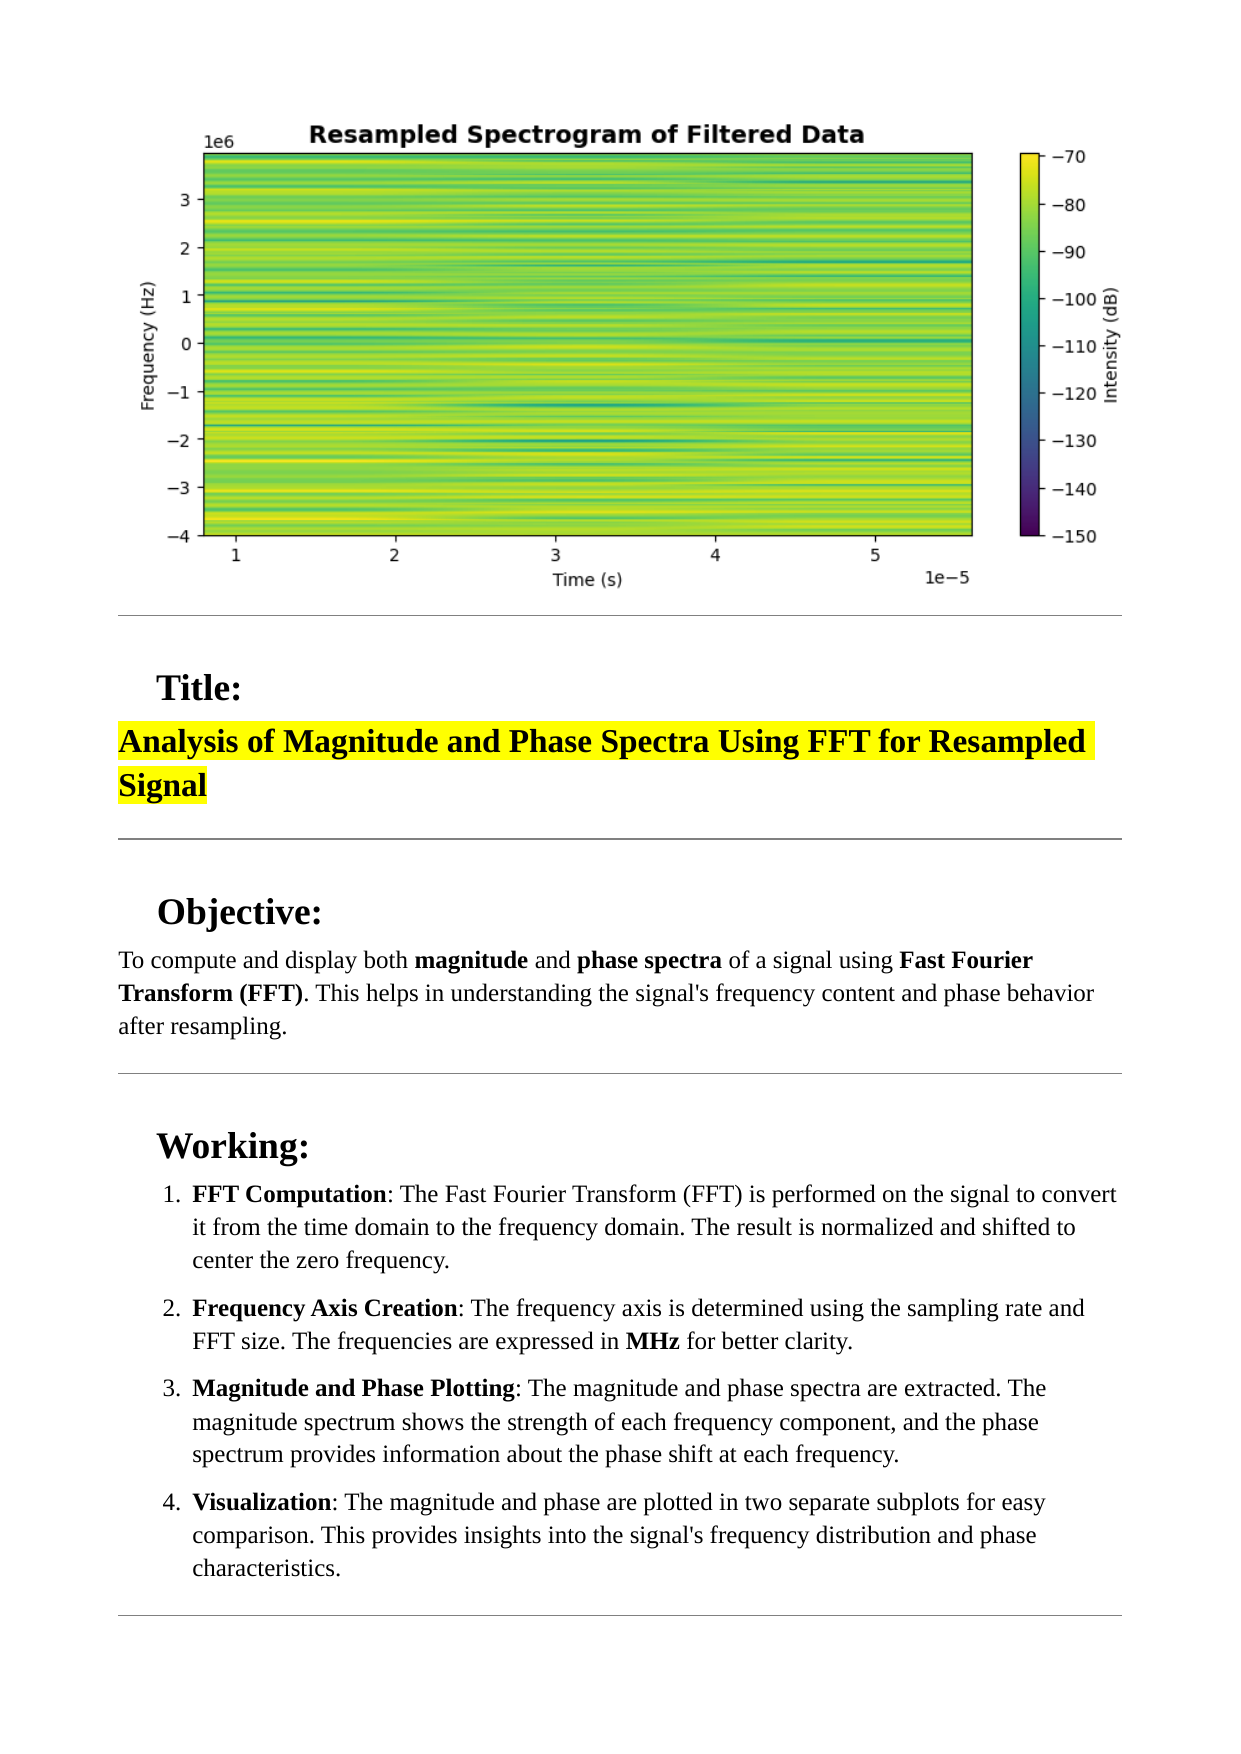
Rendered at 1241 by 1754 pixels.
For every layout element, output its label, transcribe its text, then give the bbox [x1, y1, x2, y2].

list Frequency Axis Creation: The frequency axis is determined using the sampling rate and FFT size. The frequencies are expressed in MHz for better clarity. [162, 1293, 1122, 1355]
list Magnitude and Phase Plotting: The magnitude and phase spectra are extracted. The magnitude spectrum shows the strength of each frequency component, and the phase spectrum provides information about the phase shift at each frequency. [162, 1373, 1122, 1468]
list FFT Computation: The Fast Fourier Transform (FFT) is performed on the signal to convert it from the time domain to the frequency domain. The result is normalized and shifted to center the zero frequency. [162, 1179, 1122, 1274]
subtitle 📄 Title: [118, 666, 1122, 709]
subtitle 🎯 Objective: [118, 889, 1122, 932]
subtitle 🔧 Working: [118, 1124, 1122, 1167]
text To compute and display both magnitude and phase spectra of a signal using Fast Fourier Transform (FFT). This helps in understanding the signal's frequency content and phase behavior after resampling. [118, 945, 1122, 1040]
text Analysis of Magnitude and Phase Spectra Using FFT for Resampled Signal [118, 721, 1122, 804]
picture [129, 113, 1133, 601]
list Visualization: The magnitude and phase are plotted in two separate subplots for easy comparison. This provides insights into the signal's frequency distribution and phase characteristics. [162, 1487, 1122, 1582]
